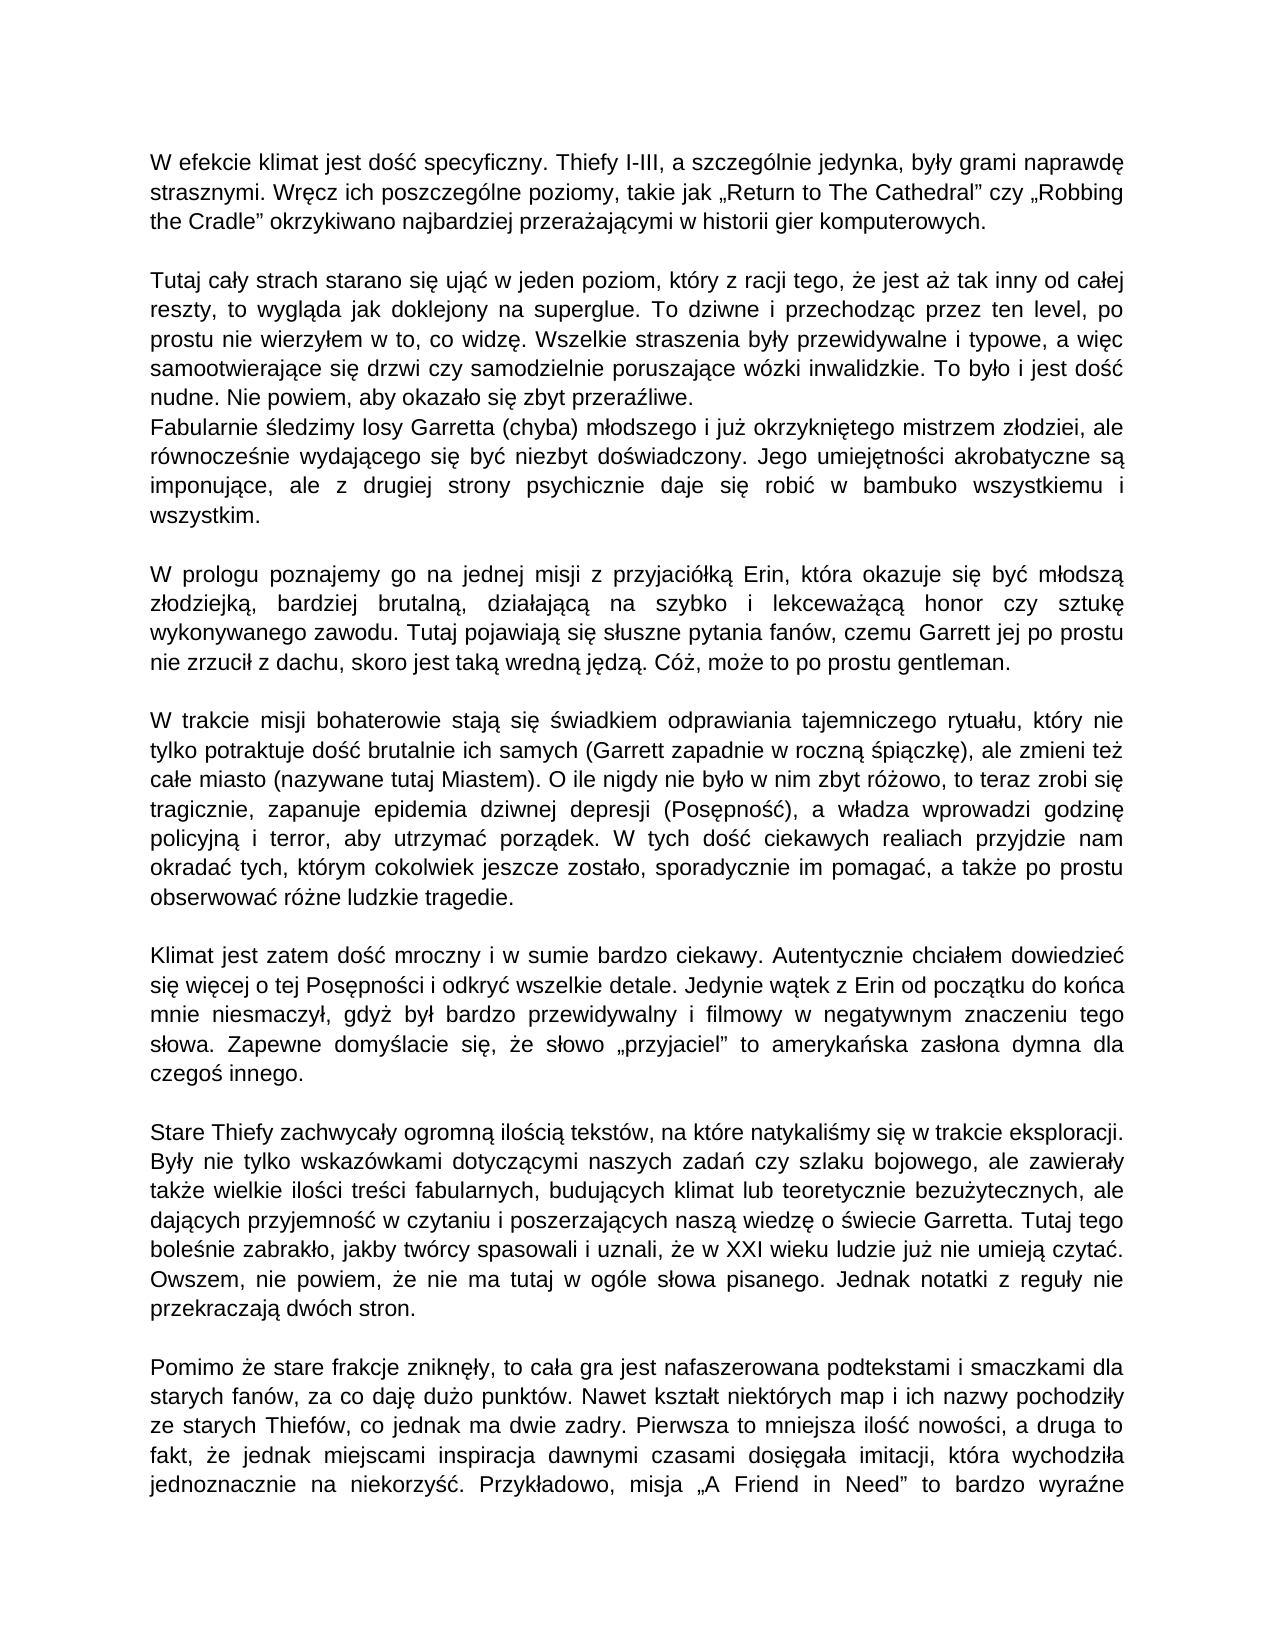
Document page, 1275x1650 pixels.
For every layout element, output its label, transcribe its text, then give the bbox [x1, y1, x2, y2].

text W efekcie klimat jest dość specyficzny. Thiefy I-III, a szczególnie jedynka, były grami naprawdę strasznymi. Wręcz ich poszczególne poziomy, takie jak „Return to The Cathedral” czy „Robbing the Cradle” okrzykiwano najbardziej przerażającymi w historii gier komputerowych. [150, 150, 1125, 234]
text W prologu poznajemy go na jednej misji z przyjaciółką Erin, która okazuje się być młodszą złodziejką, bardziej brutalną, działającą na szybko i lekceważącą honor czy sztukę wykonywanego zawodu. Tutaj pojawiają się słuszne pytania fanów, czemu Garrett jej po prostu nie zrzucił z dachu, skoro jest taką wredną jędzą. Cóż, może to po prostu gentleman. [150, 561, 1125, 675]
text W trakcie misji bohaterowie stają się świadkiem odprawiania tajemniczego rytuału, który nie tylko potraktuje dość brutalnie ich samych (Garrett zapadnie w roczną śpiączkę), ale zmieni też całe miasto (nazywane tutaj Miastem). O ile nigdy nie było w nim zbyt różowo, to teraz zrobi się tragicznie, zapanuje epidemia dziwnej depresji (Posępność), a władza wprowadzi godzinę policyjną i terror, aby utrzymać porządek. W tych dość ciekawych realiach przyjdzie nam okradać tych, którym cokolwiek jeszcze zostało, sporadycznie im pomagać, a także po prostu obserwować różne ludzkie tragedie. [150, 708, 1125, 910]
text Pomimo że stare frakcje zniknęły, to cała gra jest nafaszerowana podtekstami i smaczkami dla starych fanów, za co daję dużo punktów. Nawet kształt niektórych map i ich nazwy pochodziły ze starych Thiefów, co jednak ma dwie zadry. Pierwsza to mniejsza ilość nowości, a druga to fakt, że jednak miejscami inspiracja dawnymi czasami dosięgała imitacji, która wychodziła jednoznacznie na niekorzyść. Przykładowo, misja „A Friend in Need” to bardzo wyraźne [150, 1354, 1125, 1497]
text Klimat jest zatem dość mroczny i w sumie bardzo ciekawy. Autentycznie chciałem dowiedzieć się więcej o tej Posępności i odkryć wszelkie detale. Jedynie wątek z Erin od początku do końca mnie niesmaczył, gdyż był bardzo przewidywalny i filmowy w negatywnym znaczeniu tego słowa. Zapewne domyślacie się, że słowo „przyjaciel” to amerykańska zasłona dymna dla czegoś innego. [150, 943, 1125, 1086]
text Stare Thiefy zachwycały ogromną ilością tekstów, na które natykaliśmy się w trakcie eksploracji. Były nie tylko wskazówkami dotyczącymi naszych zadań czy szlaku bojowego, ale zawierały także wielkie ilości treści fabularnych, budujących klimat lub teoretycznie bezużytecznych, ale dających przyjemność w czytaniu i poszerzających naszą wiedzę o świecie Garretta. Tutaj tego boleśnie zabrakło, jakby twórcy spasowali i uznali, że w XXI wieku ludzie już nie umieją czytać. Owszem, nie powiem, że nie ma tutaj w ogóle słowa pisanego. Jednak notatki z reguły nie przekraczają dwóch stron. [150, 1119, 1125, 1321]
text Tutaj cały strach starano się ująć w jeden poziom, który z racji tego, że jest aż tak inny od całej reszty, to wygląda jak doklejony na superglue. To dziwne i przechodząc przez ten level, po prostu nie wierzyłem w to, co widzę. Wszelkie straszenia były przewidywalne i typowe, a więc samootwierające się drzwi czy samodzielnie poruszające wózki inwalidzkie. To było i jest dość nudne. Nie powiem, aby okazało się zbyt przeraźliwe. [150, 267, 1125, 411]
text Fabularnie śledzimy losy Garretta (chyba) młodszego i już okrzykniętego mistrzem złodziei, ale równocześnie wydającego się być niezbyt doświadczony. Jego umiejętności akrobatyczne są imponujące, ale z drugiej strony psychicznie daje się robić w bambuko wszystkiemu i wszystkim. [150, 414, 1125, 528]
